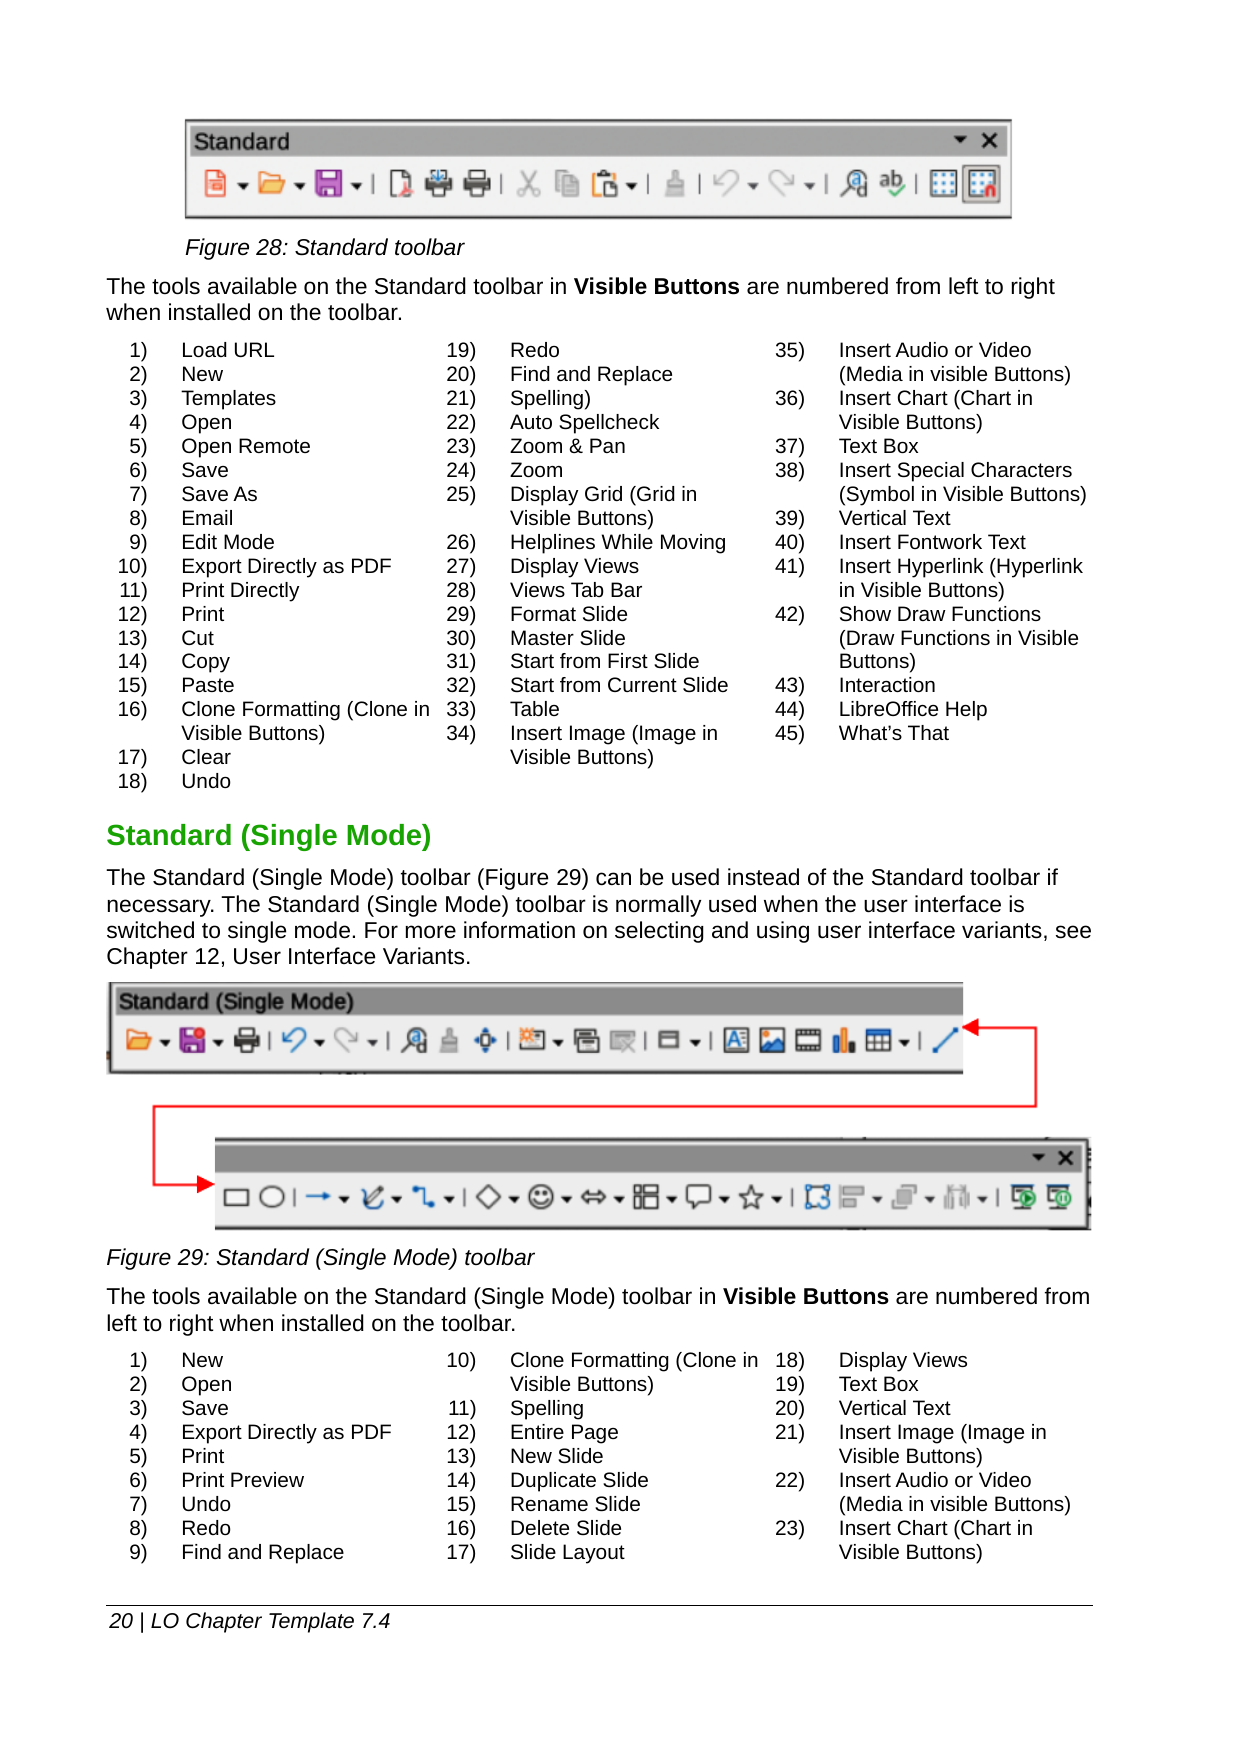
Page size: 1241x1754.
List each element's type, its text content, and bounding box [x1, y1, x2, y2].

list Save As [148, 482, 435, 506]
list Delete Slide [476, 1516, 764, 1540]
list New [148, 362, 435, 386]
text Figure 28: Standard toolbar [185, 234, 1014, 260]
list Load URL [148, 338, 435, 362]
list Open [148, 410, 435, 434]
list Edit Mode [148, 529, 435, 553]
picture [106, 982, 1093, 1232]
list Export Directly as PDF [148, 1420, 435, 1444]
list Paste [148, 673, 435, 697]
list Insert Audio or Video (Media in visible Buttons) [805, 1468, 1093, 1516]
list What’s That [805, 721, 1093, 745]
list Undo [148, 769, 435, 793]
list Display Grid (Grid in Visible Buttons) [476, 482, 764, 529]
list Redo [148, 1516, 435, 1540]
list The tools available on the Standard toolbar in Visible Buttons are numbered from left to right when installed on the toolbar. [106, 273, 1093, 325]
list Insert Chart (Chart in Visible Buttons) [805, 1516, 1093, 1564]
text Figure 29: Standard (Single Mode) toolbar [106, 1244, 1093, 1271]
list Print Directly [148, 577, 435, 601]
list Start from First Slide [476, 649, 764, 673]
list Insert Audio or Video (Media in visible Buttons) [805, 338, 1093, 386]
list Print [148, 1444, 435, 1468]
list Insert Image (Image in Visible Buttons) [476, 721, 764, 769]
list Spelling) [476, 386, 764, 410]
list Table [476, 697, 764, 721]
list Insert Image (Image in Visible Buttons) [805, 1420, 1093, 1468]
list Zoom [476, 458, 764, 482]
list Clone Formatting (Clone in Visible Buttons) [476, 1348, 764, 1396]
list Export Directly as PDF [148, 553, 435, 577]
list Save [148, 1396, 435, 1420]
list Clear [148, 745, 435, 769]
list Show Draw Functions (Draw Functions in Visible Buttons) [805, 601, 1093, 673]
list Find and Replace [148, 1540, 435, 1564]
list Auto Spellcheck [476, 410, 764, 434]
list Open [148, 1372, 435, 1396]
list Text Box [805, 434, 1093, 458]
list Duplicate Slide [476, 1468, 764, 1492]
list Print [148, 601, 435, 625]
list Master Slide [476, 625, 764, 649]
list Vertical Text [805, 506, 1093, 529]
text The Standard (Single Mode) toolbar (Figure 29) can be used instead of the Standard toolbar if necessary. The Standard (Single Mode) toolbar is normally used when the user interface is switched to single mode. For more information on selecting and using user interface variants, see Chapter 12, User Interface Variants. [106, 864, 1093, 969]
list Insert Fontwork Text [805, 529, 1093, 553]
list Entire Page [476, 1420, 764, 1444]
list Insert Special Characters (Symbol in Visible Buttons) [805, 458, 1093, 506]
list Rename Slide [476, 1492, 764, 1516]
list LibreOffice Help [805, 697, 1093, 721]
list Find and Replace [476, 362, 764, 386]
list Views Tab Bar [476, 577, 764, 601]
list Display Views [476, 553, 764, 577]
list Format Slide [476, 601, 764, 625]
list Zoom & Pan [476, 434, 764, 458]
list New Slide [476, 1444, 764, 1468]
list Templates [148, 386, 435, 410]
picture [184, 118, 1014, 222]
list Interaction [805, 673, 1093, 697]
list Undo [148, 1492, 435, 1516]
list Insert Hyperlink (Hyperlink in Visible Buttons) [805, 553, 1093, 601]
list Save [148, 458, 435, 482]
list Redo [476, 338, 764, 362]
subtitle Standard (Single Mode) [106, 818, 1093, 852]
list Open Remote [148, 434, 435, 458]
list Text Box [805, 1372, 1093, 1396]
list Vertical Text [805, 1396, 1093, 1420]
list Display Views [805, 1348, 1093, 1372]
list Cut [148, 625, 435, 649]
list Helplines While Moving [476, 529, 764, 553]
list Clone Formatting (Clone in Visible Buttons) [148, 697, 435, 745]
list Email [148, 506, 435, 529]
list Print Preview [148, 1468, 435, 1492]
list Slide Layout [476, 1540, 764, 1564]
list New [148, 1348, 435, 1372]
list Copy [148, 649, 435, 673]
list The tools available on the Standard (Single Mode) toolbar in Visible Buttons are numbered from left to right when installed on the toolbar. [106, 1283, 1093, 1336]
list Insert Chart (Chart in Visible Buttons) [805, 386, 1093, 434]
list Spelling [476, 1396, 764, 1420]
list Start from Current Slide [476, 673, 764, 697]
